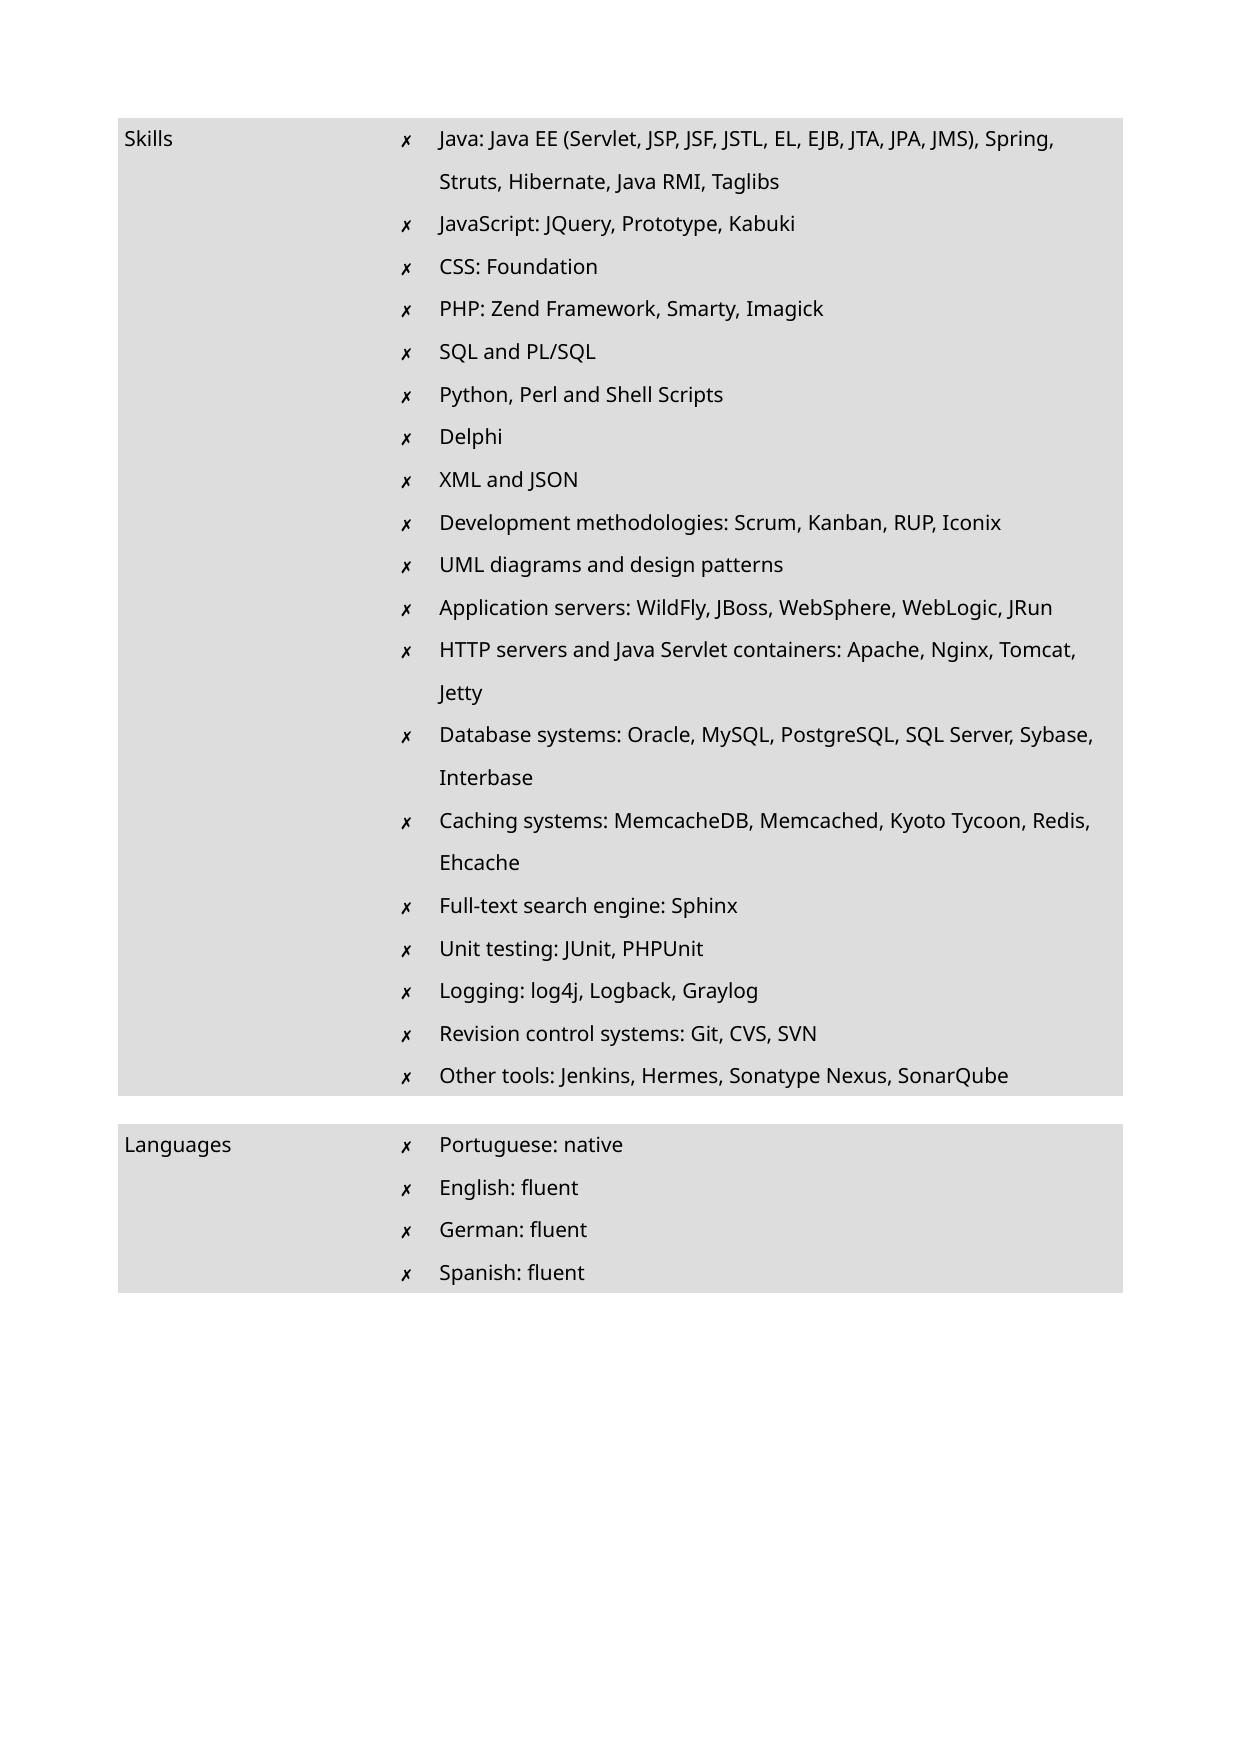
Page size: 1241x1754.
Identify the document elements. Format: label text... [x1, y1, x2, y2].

table_cell Java: Java EE (Servlet, JSP, JSF, JSTL, EL, EJB, JTA, JPA, JMS), Spring, Struts, Hibernate, Java RMI, Taglibs JavaScript: JQuery, Prototype, Kabuki CSS: Foundation PHP: Zend Framework, Smarty, Imagick SQL and PL/SQL Python, Perl and Shell Scripts Delphi XML and JSON Development methodologies: Scrum, Kanban, RUP, Iconix UML diagrams and design patterns Application servers: WildFly, JBoss, WebSphere, WebLogic, JRun HTTP servers and Java Servlet containers: Apache, Nginx, Tomcat, Jetty Database systems: Oracle, MySQL, PostgreSQL, SQL Server, Sybase, Interbase Caching systems: MemcacheDB, Memcached, Kyoto Tycoon, Redis, Ehcache Full-text search engine: Sphinx Unit testing: JUnit, PHPUnit Logging: log4j, Logback, Graylog Revision control systems: Git, CVS, SVN Other tools: Jenkins, Hermes, Sonatype Nexus, SonarQube [358, 118, 1123, 1096]
table_cell [358, 1096, 1123, 1124]
table_cell Skills [118, 118, 358, 1096]
table_cell Portuguese: native English: fluent German: fluent Spanish: fluent [358, 1124, 1123, 1293]
table_cell Languages [118, 1124, 358, 1293]
table_cell [118, 1096, 358, 1124]
